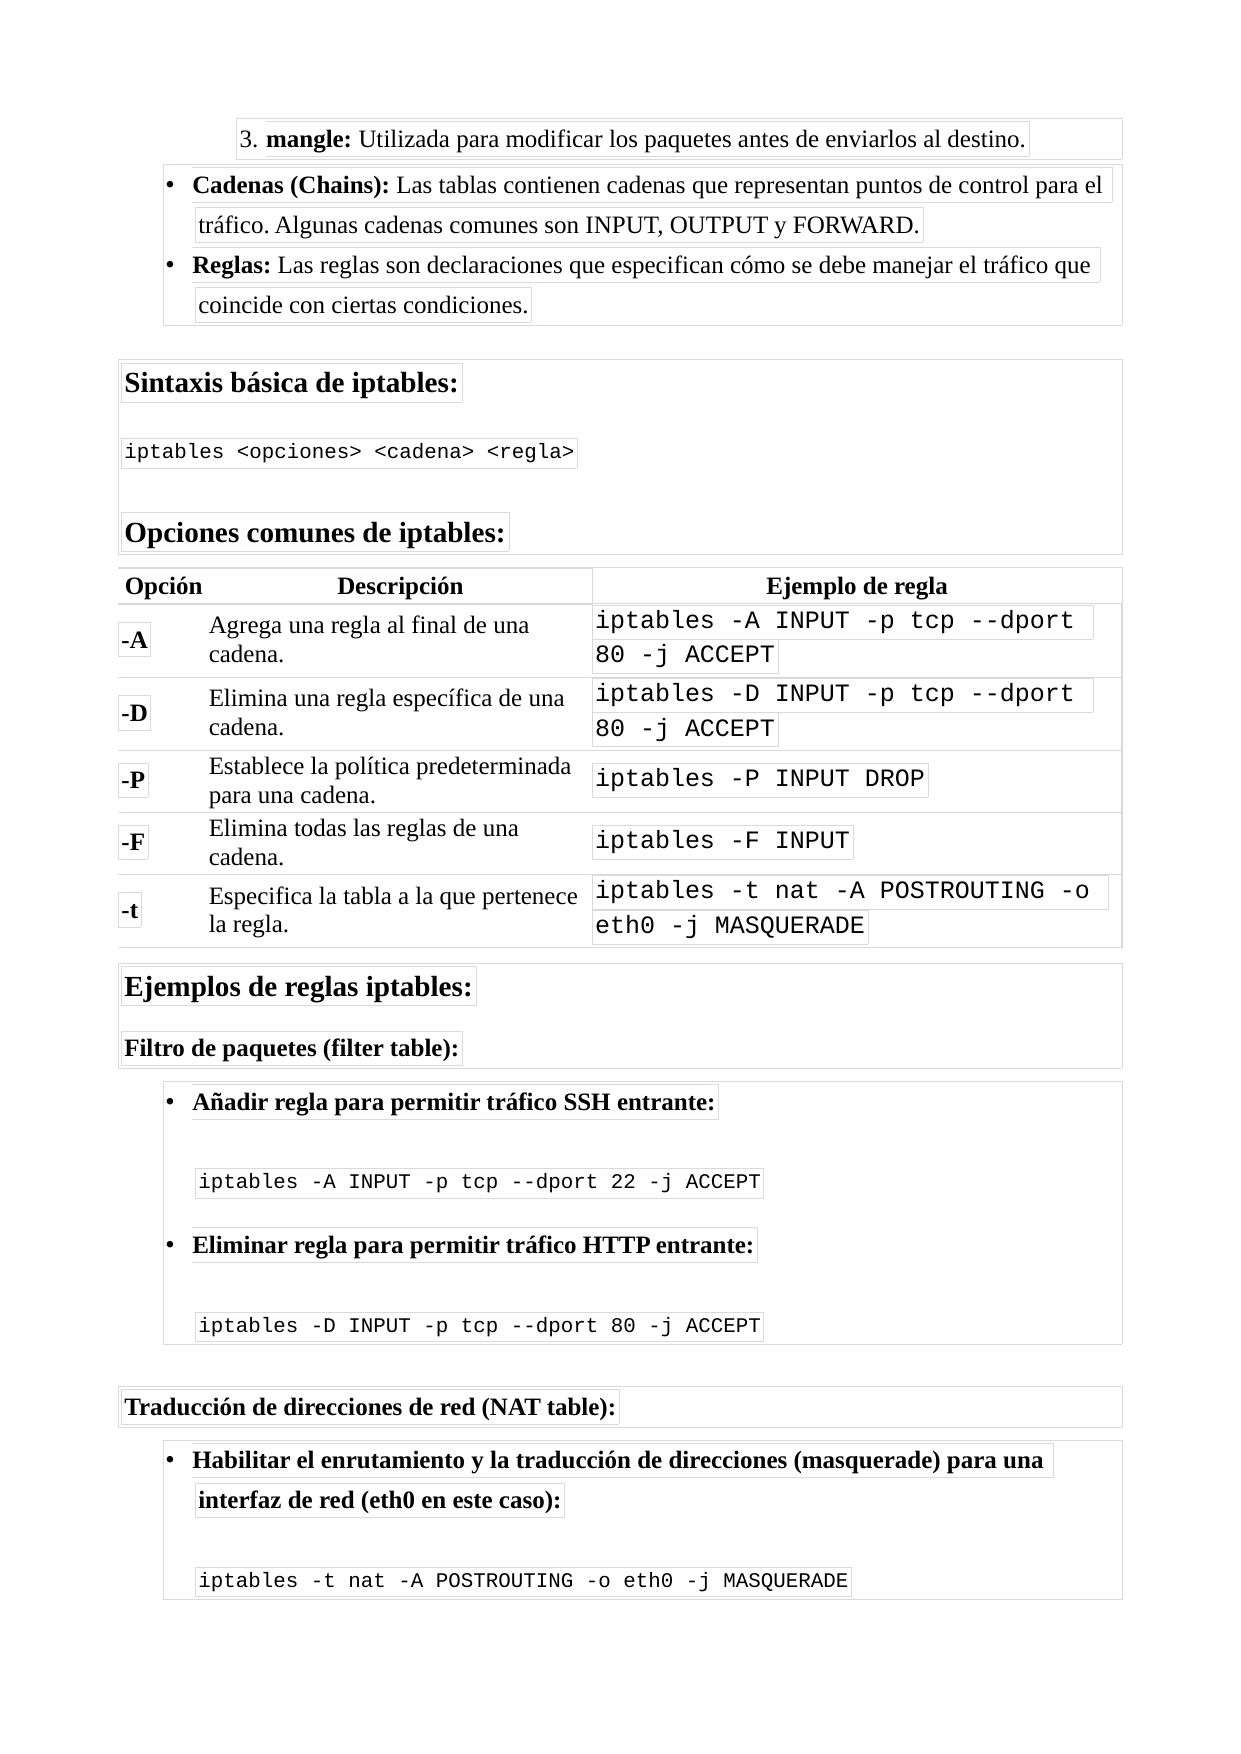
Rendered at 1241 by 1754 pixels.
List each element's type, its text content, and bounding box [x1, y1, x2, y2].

subtitle Ejemplos de reglas iptables: [119, 964, 1122, 1006]
list iptables -D INPUT -p tcp --dport 80 -j ACCEPT [164, 1308, 1122, 1344]
subtitle Opciones comunes de iptables: [119, 509, 1122, 554]
table_cell iptables -t nat -A POSTROUTING -o eth0 -j MASQUERADE [592, 875, 1121, 947]
table_cell Establece la política predeterminada para una cadena. [209, 751, 592, 812]
list Añadir regla para permitir tráfico SSH entrante: [164, 1082, 1122, 1119]
table_cell -P [118, 751, 208, 812]
table_header Ejemplo de regla [593, 568, 1122, 603]
list mangle: Utilizada para modificar los paquetes antes de enviarlos al destino. [237, 119, 1122, 159]
table_cell iptables -F INPUT [592, 813, 1121, 873]
subtitle Sintaxis básica de iptables: [119, 360, 1122, 402]
table_cell -t [118, 875, 208, 947]
list Cadenas (Chains): Las tablas contienen cadenas que representan puntos de control para el tráfico. Algunas cadenas comunes son INPUT, OUTPUT y FORWARD. [164, 165, 1122, 242]
table_cell -D [118, 678, 208, 749]
table_cell Agrega una regla al final de una cadena. [209, 605, 592, 676]
list iptables -A INPUT -p tcp --dport 22 -j ACCEPT [164, 1165, 1122, 1198]
table_cell iptables -P INPUT DROP [592, 751, 1121, 812]
table_cell Especifica la tabla a la que pertenece la regla. [209, 875, 592, 947]
list iptables -t nat -A POSTROUTING -o eth0 -j MASQUERADE [164, 1564, 1122, 1599]
text iptables <opciones> <cadena> <regla> [119, 435, 1122, 468]
table_cell Elimina una regla específica de una cadena. [209, 678, 592, 749]
list Eliminar regla para permitir tráfico HTTP entrante: [164, 1224, 1122, 1262]
table_cell iptables -A INPUT -p tcp --dport 80 -j ACCEPT [592, 604, 1121, 676]
table_cell -A [118, 605, 208, 676]
table_header Opción [118, 569, 208, 603]
subtitle Filtro de paquetes (filter table): [119, 1027, 1122, 1068]
table_cell iptables -D INPUT -p tcp --dport 80 -j ACCEPT [592, 678, 1121, 749]
table_cell -F [118, 813, 208, 873]
table_header Descripción [209, 569, 592, 603]
list Reglas: Las reglas son declaraciones que especifican cómo se debe manejar el tráfico que coincide con ciertas condiciones. [164, 244, 1122, 325]
list Habilitar el enrutamiento y la traducción de direcciones (masquerade) para una interfaz de red (eth0 en este caso): [164, 1441, 1122, 1517]
table_cell Elimina todas las reglas de una cadena. [209, 813, 592, 873]
subtitle Traducción de direcciones de red (NAT table): [119, 1387, 1122, 1427]
